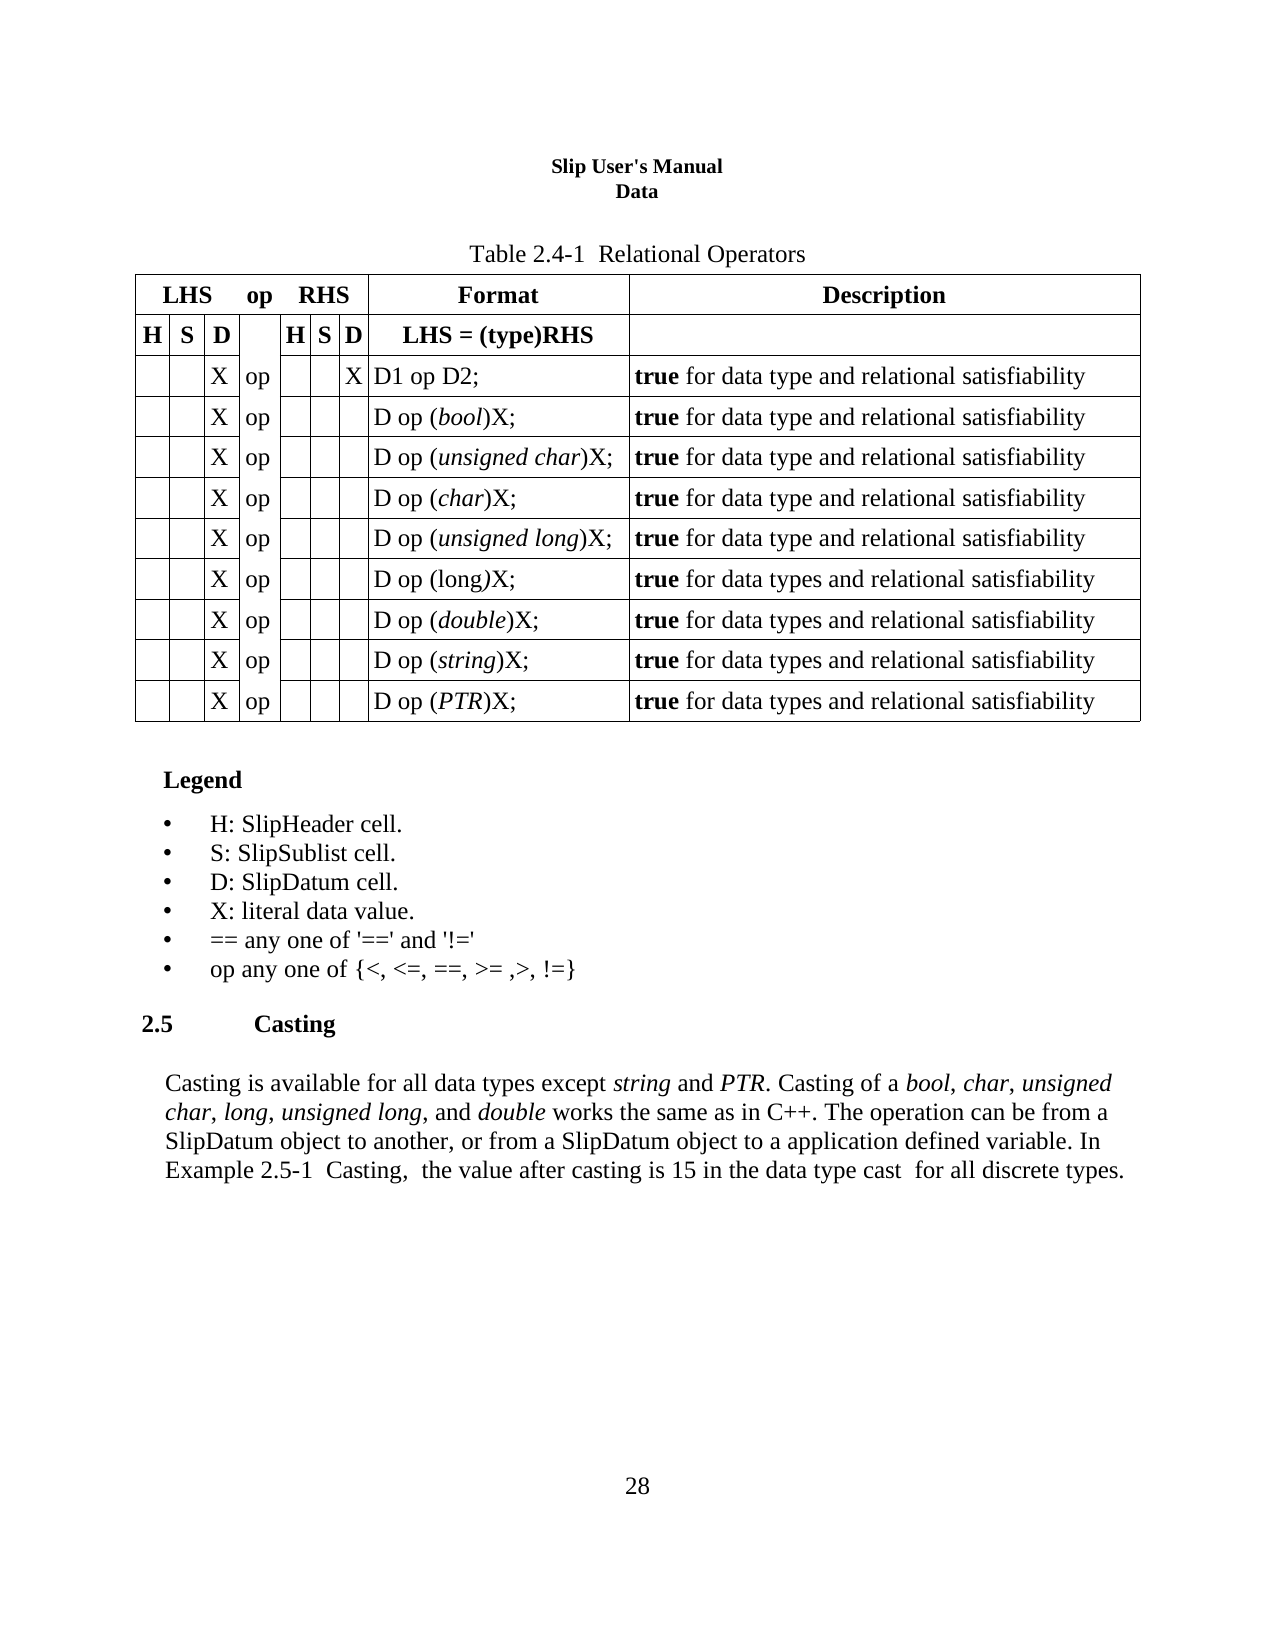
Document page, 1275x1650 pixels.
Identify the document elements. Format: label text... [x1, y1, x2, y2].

table_cell D [205, 315, 239, 355]
list op any one of {<, <=, ==, >= ,>, !=} [163, 954, 210, 983]
list S: SlipSublist cell. [396, 838, 1140, 867]
table_cell [170, 397, 204, 436]
table_cell Format [369, 275, 629, 314]
table_cell H [281, 315, 310, 355]
table_cell D [340, 315, 368, 355]
table_cell X [205, 640, 239, 680]
table_cell LHS = (type)RHS [369, 315, 629, 355]
table_cell [136, 356, 169, 396]
table_cell true for data type and relational satisfiability [630, 356, 1140, 396]
text Legend [242, 765, 1140, 794]
table_cell [311, 437, 339, 477]
table_cell X [340, 356, 368, 396]
table_cell [136, 559, 169, 599]
table_cell D op (unsigned char)X; [369, 437, 629, 477]
table_cell X [205, 397, 239, 436]
table_cell [281, 640, 310, 680]
table_cell op [240, 558, 280, 599]
table_cell [281, 519, 310, 558]
table_cell op [240, 599, 280, 639]
table_cell [281, 478, 310, 517]
list == any one of '==' and '!=' [474, 925, 1140, 954]
table_cell true for data type and relational satisfiability [630, 397, 1140, 436]
table_cell D op (long)X; [369, 559, 629, 599]
table_cell [311, 681, 339, 721]
table_cell op [240, 355, 280, 396]
list == any one of '==' and '!=' [163, 925, 210, 954]
table_cell [170, 681, 204, 721]
table_cell [170, 559, 204, 599]
table_cell [170, 478, 204, 517]
table_cell true for data types and relational satisfiability [630, 681, 1140, 721]
table_cell [281, 397, 310, 436]
table_cell [281, 559, 310, 599]
table_cell [311, 397, 339, 436]
table_cell op [240, 518, 280, 558]
table_cell S [170, 315, 204, 355]
table_cell [240, 315, 280, 355]
table_cell [136, 681, 169, 721]
table_cell true for data type and relational satisfiability [630, 478, 1140, 517]
table_cell [311, 478, 339, 517]
table_cell [311, 640, 339, 680]
table_cell [170, 640, 204, 680]
table_cell X [205, 437, 239, 477]
table_cell [136, 437, 169, 477]
table_cell RHS [280, 275, 368, 314]
table_cell true for data types and relational satisfiability [630, 640, 1140, 680]
table_cell [340, 681, 368, 721]
table_cell D op (unsigned long)X; [369, 519, 629, 558]
table_cell LHS [136, 275, 239, 314]
table_cell [340, 437, 368, 477]
table_cell [136, 478, 169, 517]
table_cell [136, 640, 169, 680]
table_cell true for data type and relational satisfiability [630, 437, 1140, 477]
table_cell X [205, 519, 239, 558]
list X: literal data value. [415, 896, 1140, 925]
table_cell [281, 356, 310, 396]
table_cell [136, 397, 169, 436]
table_cell op [239, 275, 280, 314]
table_cell D op (char)X; [369, 478, 629, 517]
table_cell [311, 600, 339, 639]
table_cell X [205, 478, 239, 517]
table_cell [170, 519, 204, 558]
table_cell D1 op D2; [369, 356, 629, 396]
table_cell [170, 437, 204, 477]
table_cell op [240, 639, 280, 680]
table_cell X [205, 559, 239, 599]
table_cell [340, 600, 368, 639]
table_cell D op (bool)X; [369, 397, 629, 436]
table_cell [281, 600, 310, 639]
list S: SlipSublist cell. [163, 838, 210, 867]
table_cell op [240, 436, 280, 477]
table_cell [311, 356, 339, 396]
table_cell [340, 640, 368, 680]
table_cell [281, 437, 310, 477]
table_cell [340, 397, 368, 436]
table_cell S [311, 315, 339, 355]
table_cell [311, 519, 339, 558]
table_cell Description [630, 275, 1140, 314]
table_cell X [205, 681, 239, 721]
list op any one of {<, <=, ==, >= ,>, !=} [577, 954, 1140, 983]
table_cell H [136, 315, 169, 355]
table_cell [281, 681, 310, 721]
table_cell [170, 600, 204, 639]
list D: SlipDatum cell. [399, 867, 1140, 896]
table_cell true for data type and relational satisfiability [630, 519, 1140, 558]
table_cell op [240, 477, 280, 517]
list H: SlipHeader cell. [163, 809, 210, 838]
table_cell op [240, 396, 280, 436]
subtitle Casting [135, 1009, 1140, 1038]
table_cell D op (double)X; [369, 600, 629, 639]
table_cell op [240, 680, 280, 721]
table_cell [311, 559, 339, 599]
list D: SlipDatum cell. [163, 867, 210, 896]
table_cell [136, 600, 169, 639]
table_cell [630, 315, 1140, 355]
table_cell [340, 519, 368, 558]
table_cell D op (string)X; [369, 640, 629, 680]
table_cell [340, 559, 368, 599]
table_cell true for data types and relational satisfiability [630, 559, 1140, 599]
list H: SlipHeader cell. [403, 809, 1140, 838]
table_cell true for data types and relational satisfiability [630, 600, 1140, 639]
table_cell X [205, 356, 239, 396]
list X: literal data value. [163, 896, 210, 925]
table_header Table 2.4-1 Relational Operators [135, 233, 1140, 274]
table_cell D op (PTR)X; [369, 681, 629, 721]
table_cell [340, 478, 368, 517]
table_cell X [205, 600, 239, 639]
table_cell [170, 356, 204, 396]
table_cell [136, 519, 169, 558]
